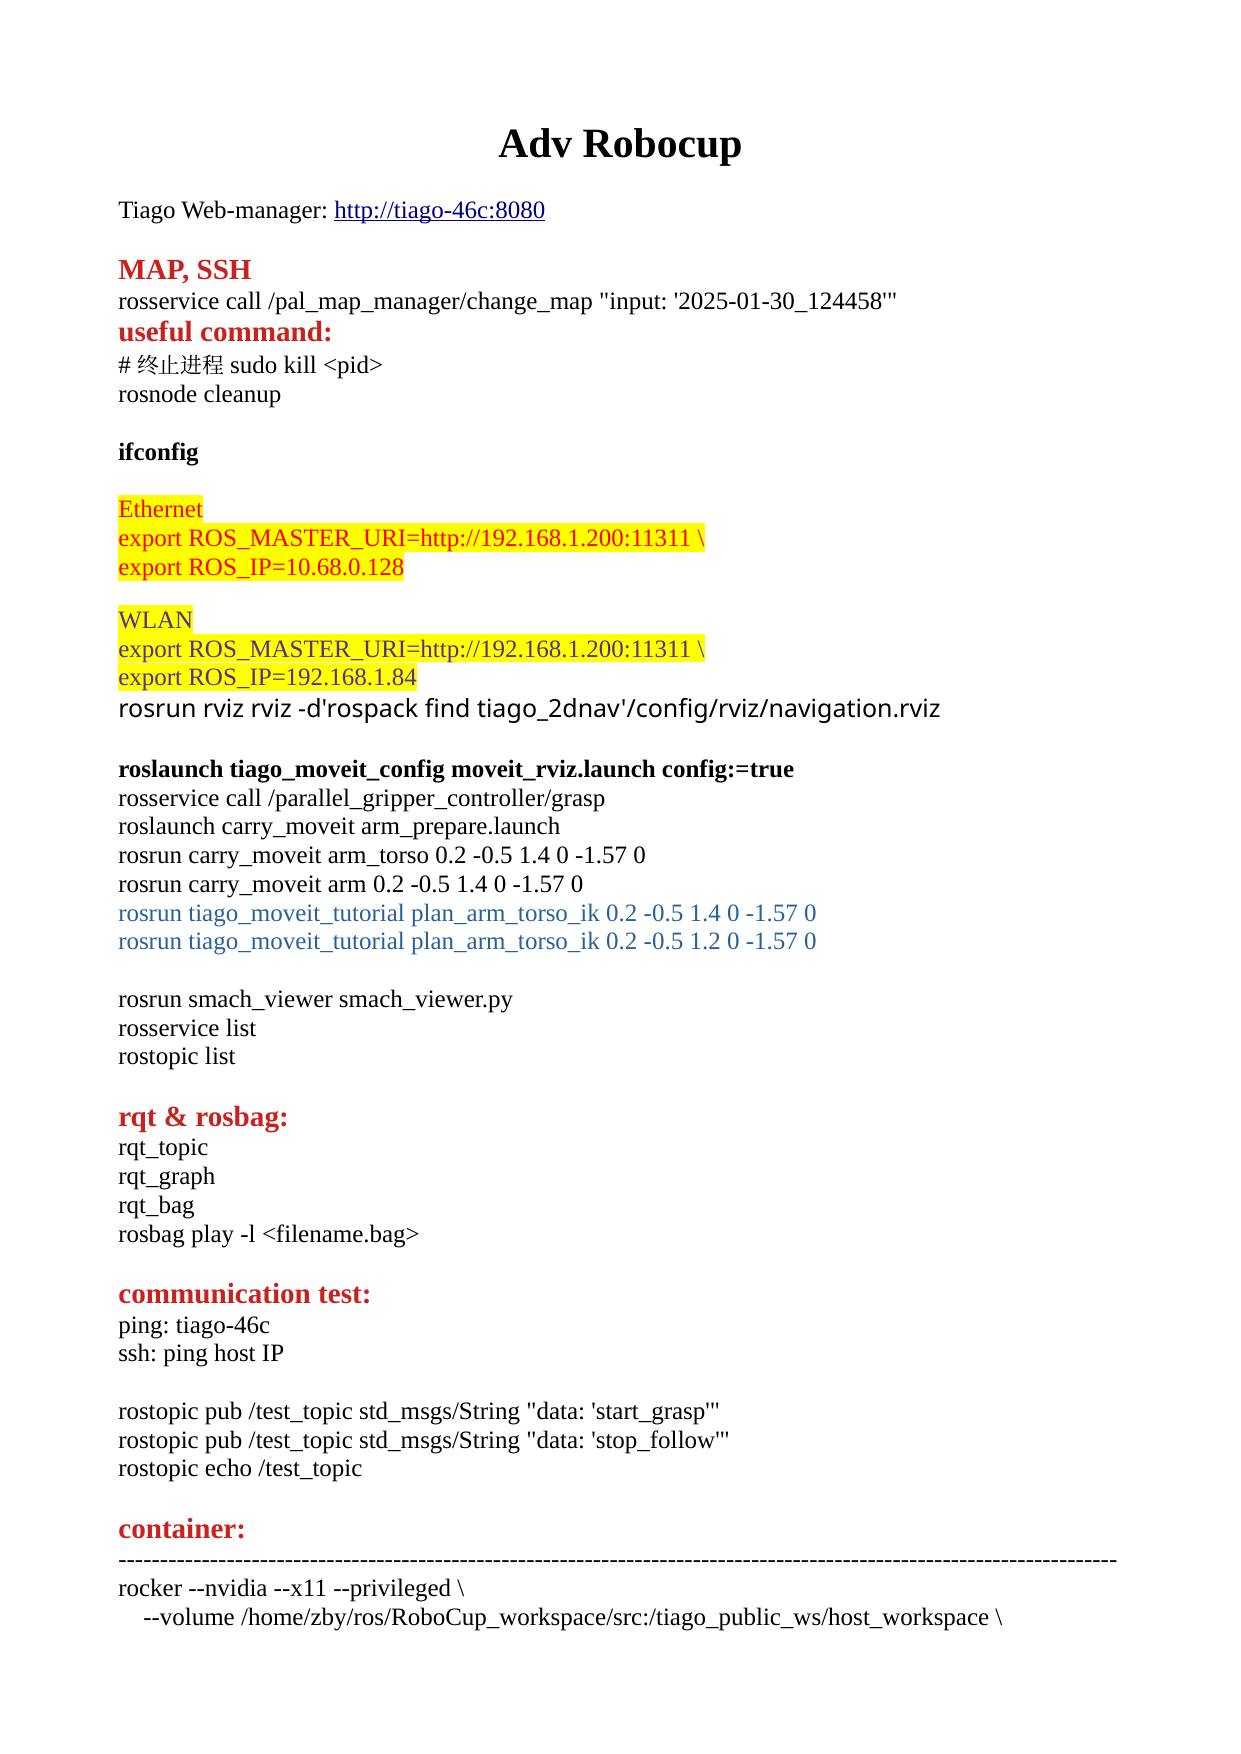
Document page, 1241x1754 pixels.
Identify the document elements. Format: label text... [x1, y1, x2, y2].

text --volume /home/zby/ros/RoboCup_workspace/src:/tiago_public_ws/host_workspace \ [118, 1602, 1122, 1631]
text roslaunch tiago_moveit_config moveit_rviz.launch config:=true [118, 754, 1122, 783]
text rosrun rviz rviz -d'rospack find tiago_2dnav'/config/rviz/navigation.rviz [118, 691, 1122, 725]
text rosnode cleanup [118, 379, 1122, 408]
text rqt_graph [118, 1161, 1122, 1190]
text container: [118, 1511, 1122, 1544]
text useful command: [118, 314, 1122, 348]
text MAP, SSH [118, 252, 1122, 286]
text rostopic list [118, 1041, 1122, 1070]
text export ROS_MASTER_URI=http://192.168.1.200:11311 \ [118, 634, 1122, 662]
text rqt_topic [118, 1132, 1122, 1161]
text rqt & rosbag: [118, 1099, 1122, 1132]
text export ROS_MASTER_URI=http://192.168.1.200:11311 \ [118, 523, 1122, 552]
text rqt_bag [118, 1190, 1122, 1219]
text rosrun carry_moveit arm_torso 0.2 -0.5 1.4 0 -1.57 0 [118, 840, 1122, 869]
text rosrun tiago_moveit_tutorial plan_arm_torso_ik 0.2 -0.5 1.4 0 -1.57 0 [118, 898, 1122, 926]
text Adv Robocup [118, 118, 1122, 166]
text rosrun smach_viewer smach_viewer.py [118, 984, 1122, 1013]
text ssh: ping host IP [118, 1338, 1122, 1367]
text communication test: [118, 1276, 1122, 1310]
text rosservice call /pal_map_manager/change_map "input: '2025-01-30_124458'" [118, 286, 1122, 314]
text rocker --nvidia --x11 --privileged \ [118, 1573, 1122, 1602]
text export ROS_IP=10.68.0.128 [118, 552, 1122, 581]
text rostopic pub /test_topic std_msgs/String "data: 'start_grasp'" [118, 1396, 1122, 1425]
text # 终止进程 sudo kill <pid> [118, 348, 1122, 379]
text WLAN [118, 605, 1122, 634]
text rostopic echo /test_topic [118, 1453, 1122, 1482]
text ping: tiago-46c [118, 1310, 1122, 1338]
text rosservice list [118, 1013, 1122, 1041]
text rosrun tiago_moveit_tutorial plan_arm_torso_ik 0.2 -0.5 1.2 0 -1.57 0 [118, 926, 1122, 955]
text Tiago Web-manager: http://tiago-46c:8080 [118, 195, 1122, 223]
text export ROS_IP=192.168.1.84 [118, 662, 1122, 691]
text rosservice call /parallel_gripper_controller/grasp [118, 783, 1122, 811]
text rosrun carry_moveit arm 0.2 -0.5 1.4 0 -1.57 0 [118, 869, 1122, 898]
text ifconfig [118, 437, 1122, 466]
text roslaunch carry_moveit arm_prepare.launch [118, 811, 1122, 840]
text ------------------------------------------------------------------------------------------------------------------------ [118, 1544, 1122, 1573]
text rosbag play -l <filename.bag> [118, 1219, 1122, 1247]
text rostopic pub /test_topic std_msgs/String "data: 'stop_follow'" [118, 1425, 1122, 1453]
text Ethernet [118, 494, 1122, 523]
